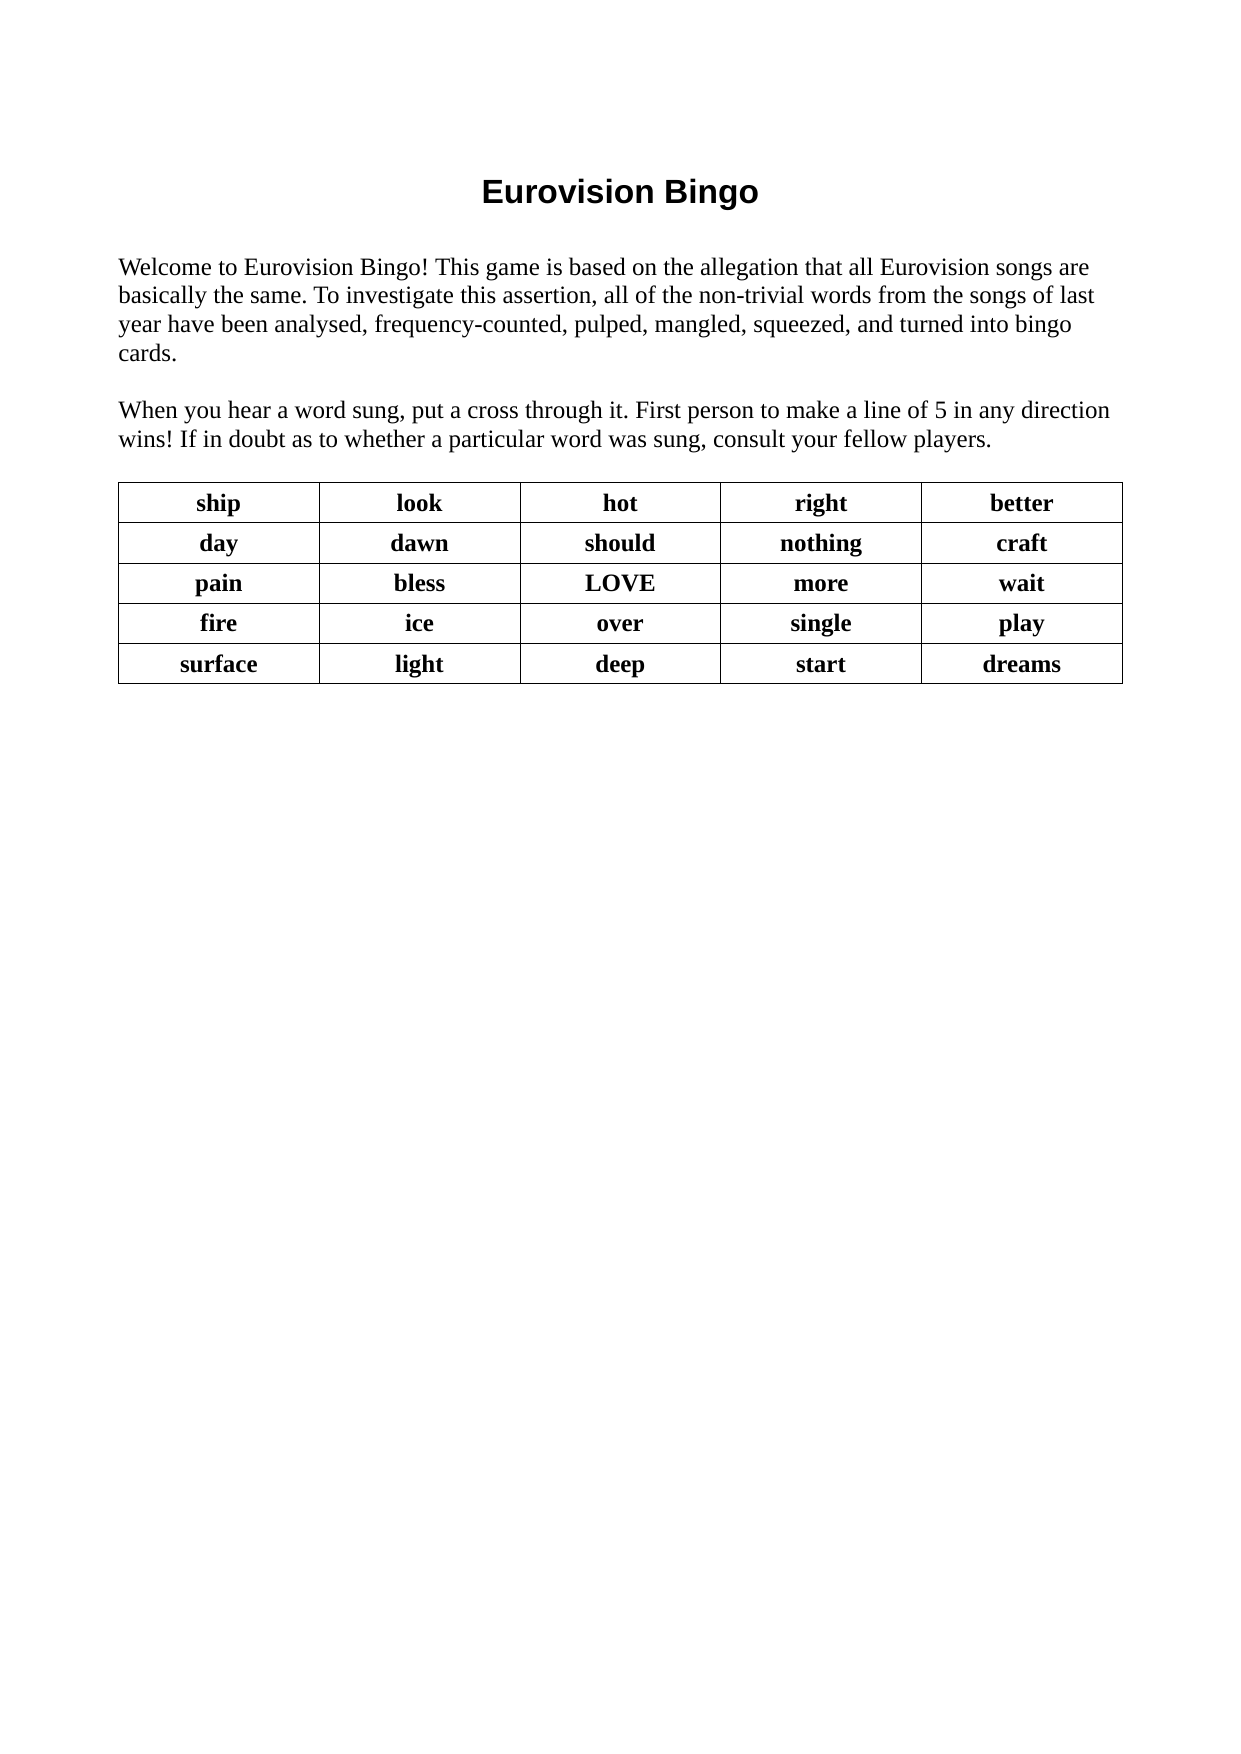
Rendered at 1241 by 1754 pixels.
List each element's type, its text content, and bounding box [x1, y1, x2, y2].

table_cell bless [320, 564, 520, 603]
table_cell wait [922, 564, 1122, 603]
subtitle Eurovision Bingo [118, 172, 1122, 211]
table_cell fire [119, 604, 319, 643]
table_cell pain [119, 564, 319, 603]
table_header right [721, 483, 921, 522]
table_cell nothing [721, 523, 921, 562]
table_cell LOVE [521, 564, 720, 603]
table_cell light [320, 644, 520, 683]
text When you hear a word sung, put a cross through it. First person to make a line of 5 in any direction wins! If in doubt as to whether a particular word was sung, consult your fellow players. [118, 396, 1122, 453]
table_cell dreams [922, 644, 1122, 683]
table_header ship [119, 483, 319, 522]
table_header hot [521, 483, 720, 522]
table_cell dawn [320, 523, 520, 562]
table_cell deep [521, 644, 720, 683]
table_cell should [521, 523, 720, 562]
table_header better [922, 483, 1122, 522]
table_cell surface [119, 644, 319, 683]
table_cell play [922, 604, 1122, 643]
text Welcome to Eurovision Bingo! This game is based on the allegation that all Eurovision songs are basically the same. To investigate this assertion, all of the non-trivial words from the songs of last year have been analysed, frequency-counted, pulped, mangled, squeezed, and turned into bingo cards. [118, 252, 1122, 367]
table_cell craft [922, 523, 1122, 562]
table_cell over [521, 604, 720, 643]
table_cell more [721, 564, 921, 603]
table_cell day [119, 523, 319, 562]
table_header look [320, 483, 520, 522]
table_cell ice [320, 604, 520, 643]
table_cell start [721, 644, 921, 683]
table_cell single [721, 604, 921, 643]
